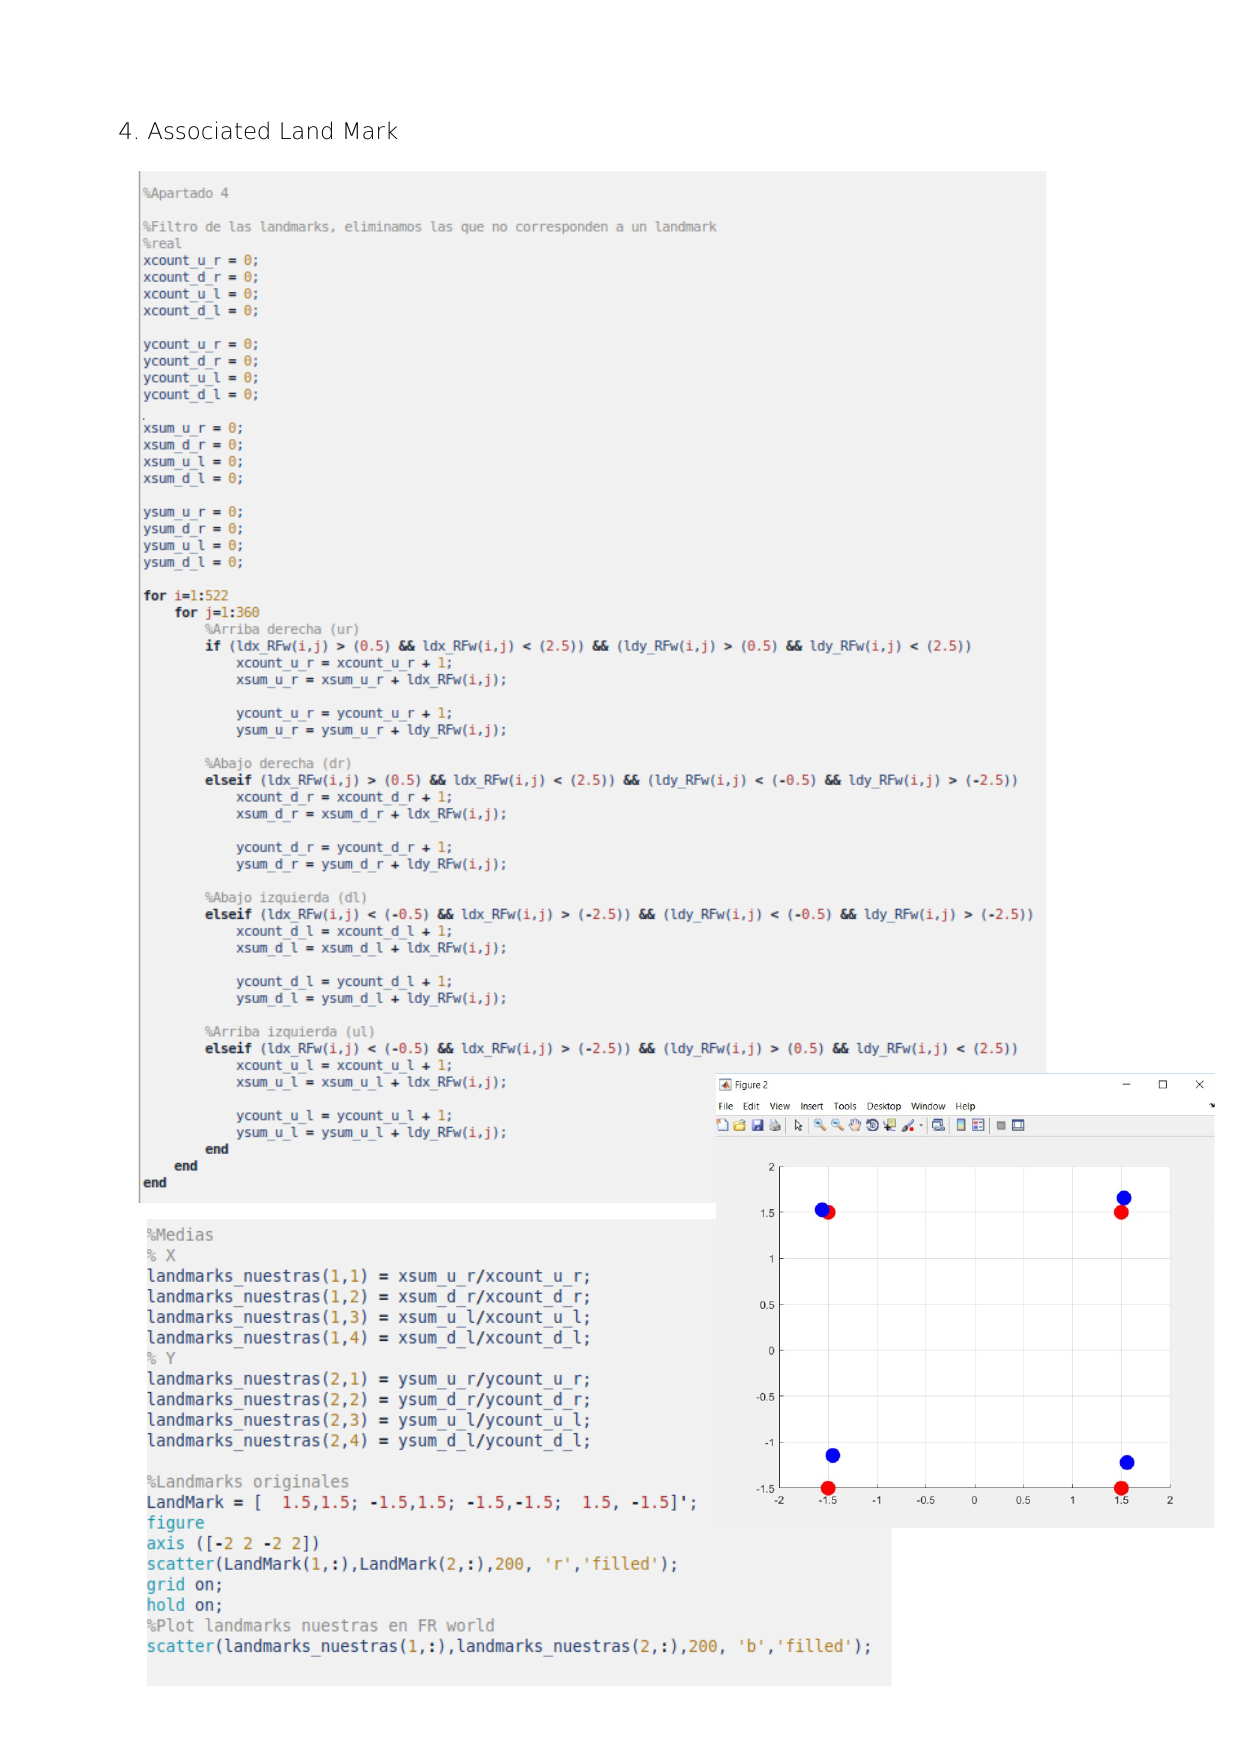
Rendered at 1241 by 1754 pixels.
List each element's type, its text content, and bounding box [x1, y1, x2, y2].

text 4. Associated Land Mark [118, 118, 1122, 145]
picture [138, 171, 1215, 1686]
